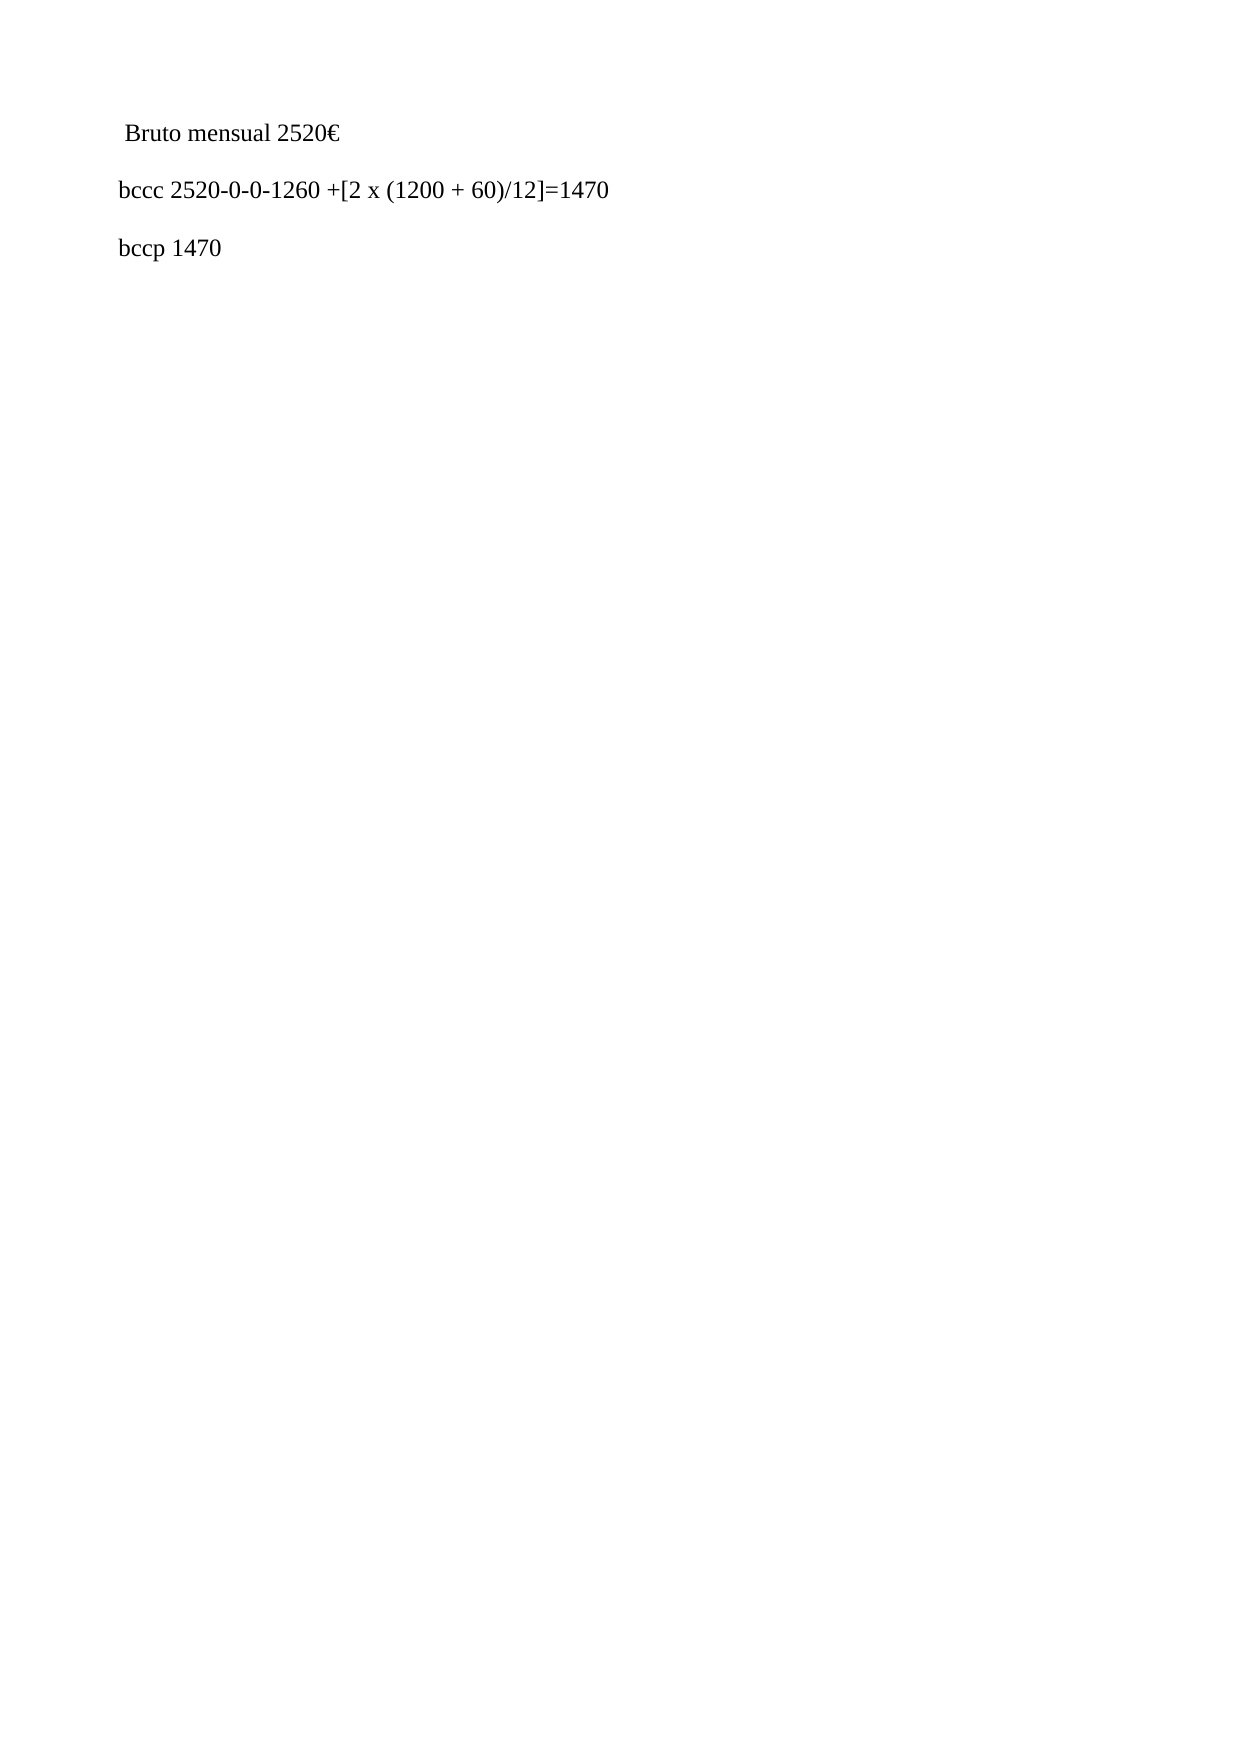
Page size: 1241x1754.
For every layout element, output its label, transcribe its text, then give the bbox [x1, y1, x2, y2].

text bccc 2520-0-0-1260 +[2 x (1200 + 60)/12]=1470 [118, 176, 1122, 204]
text Bruto mensual 2520€ [118, 118, 1122, 147]
text bccp 1470 [118, 233, 1122, 262]
